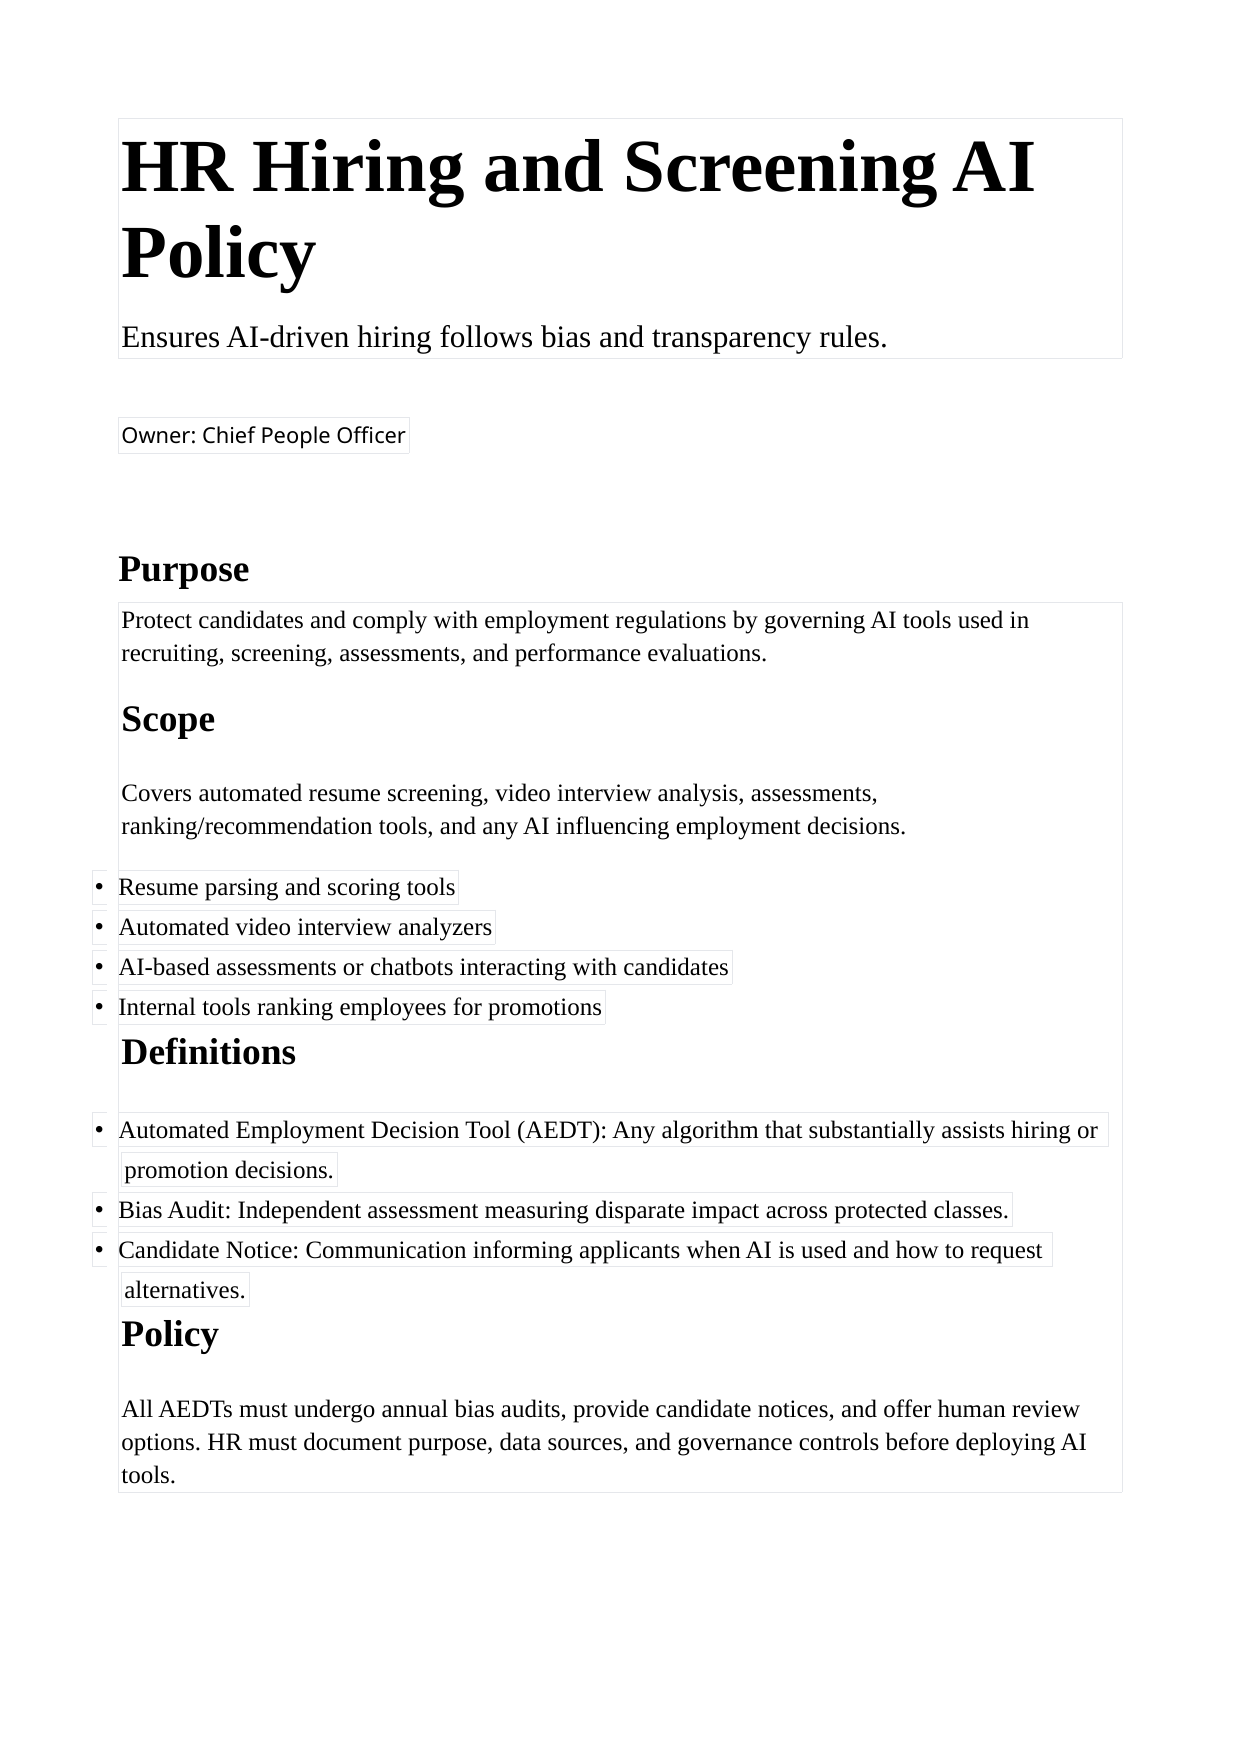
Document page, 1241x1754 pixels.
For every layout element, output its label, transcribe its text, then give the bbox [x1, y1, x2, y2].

subtitle Definitions [119, 1026, 1122, 1073]
text All AEDTs must undergo annual bias audits, provide candidate notices, and offer human review options. HR must document purpose, data sources, and governance controls before deploying AI tools. [119, 1391, 1122, 1492]
text Owner: Chief People Officer [119, 418, 409, 453]
text Protect candidates and comply with employment regulations by governing AI tools used in recruiting, screening, assessments, and performance evaluations. [119, 603, 1122, 667]
subtitle Purpose [118, 546, 1122, 589]
list Resume parsing and scoring tools [119, 866, 1122, 904]
subtitle Scope [119, 693, 1122, 739]
list Candidate Notice: Communication informing applicants when AI is used and how to request alternatives. [119, 1229, 1122, 1307]
subtitle HR Hiring and Screening AI Policy [119, 119, 1122, 294]
text [410, 417, 1122, 453]
list Bias Audit: Independent assessment measuring disparate impact across protected classes. [119, 1189, 1122, 1227]
list AI-based assessments or chatbots interacting with candidates [119, 946, 1122, 984]
subtitle Policy [119, 1309, 1122, 1355]
list Internal tools ranking employees for promotions [119, 986, 1122, 1024]
list Automated Employment Decision Tool (AEDT): Any algorithm that substantially assists hiring or promotion decisions. [119, 1109, 1122, 1187]
text Covers automated resume screening, video interview analysis, assessments, ranking/recommendation tools, and any AI influencing employment decisions. [119, 775, 1122, 840]
text Ensures AI-driven hiring follows bias and transparency rules. [119, 316, 1122, 358]
list Automated video interview analyzers [119, 906, 1122, 944]
